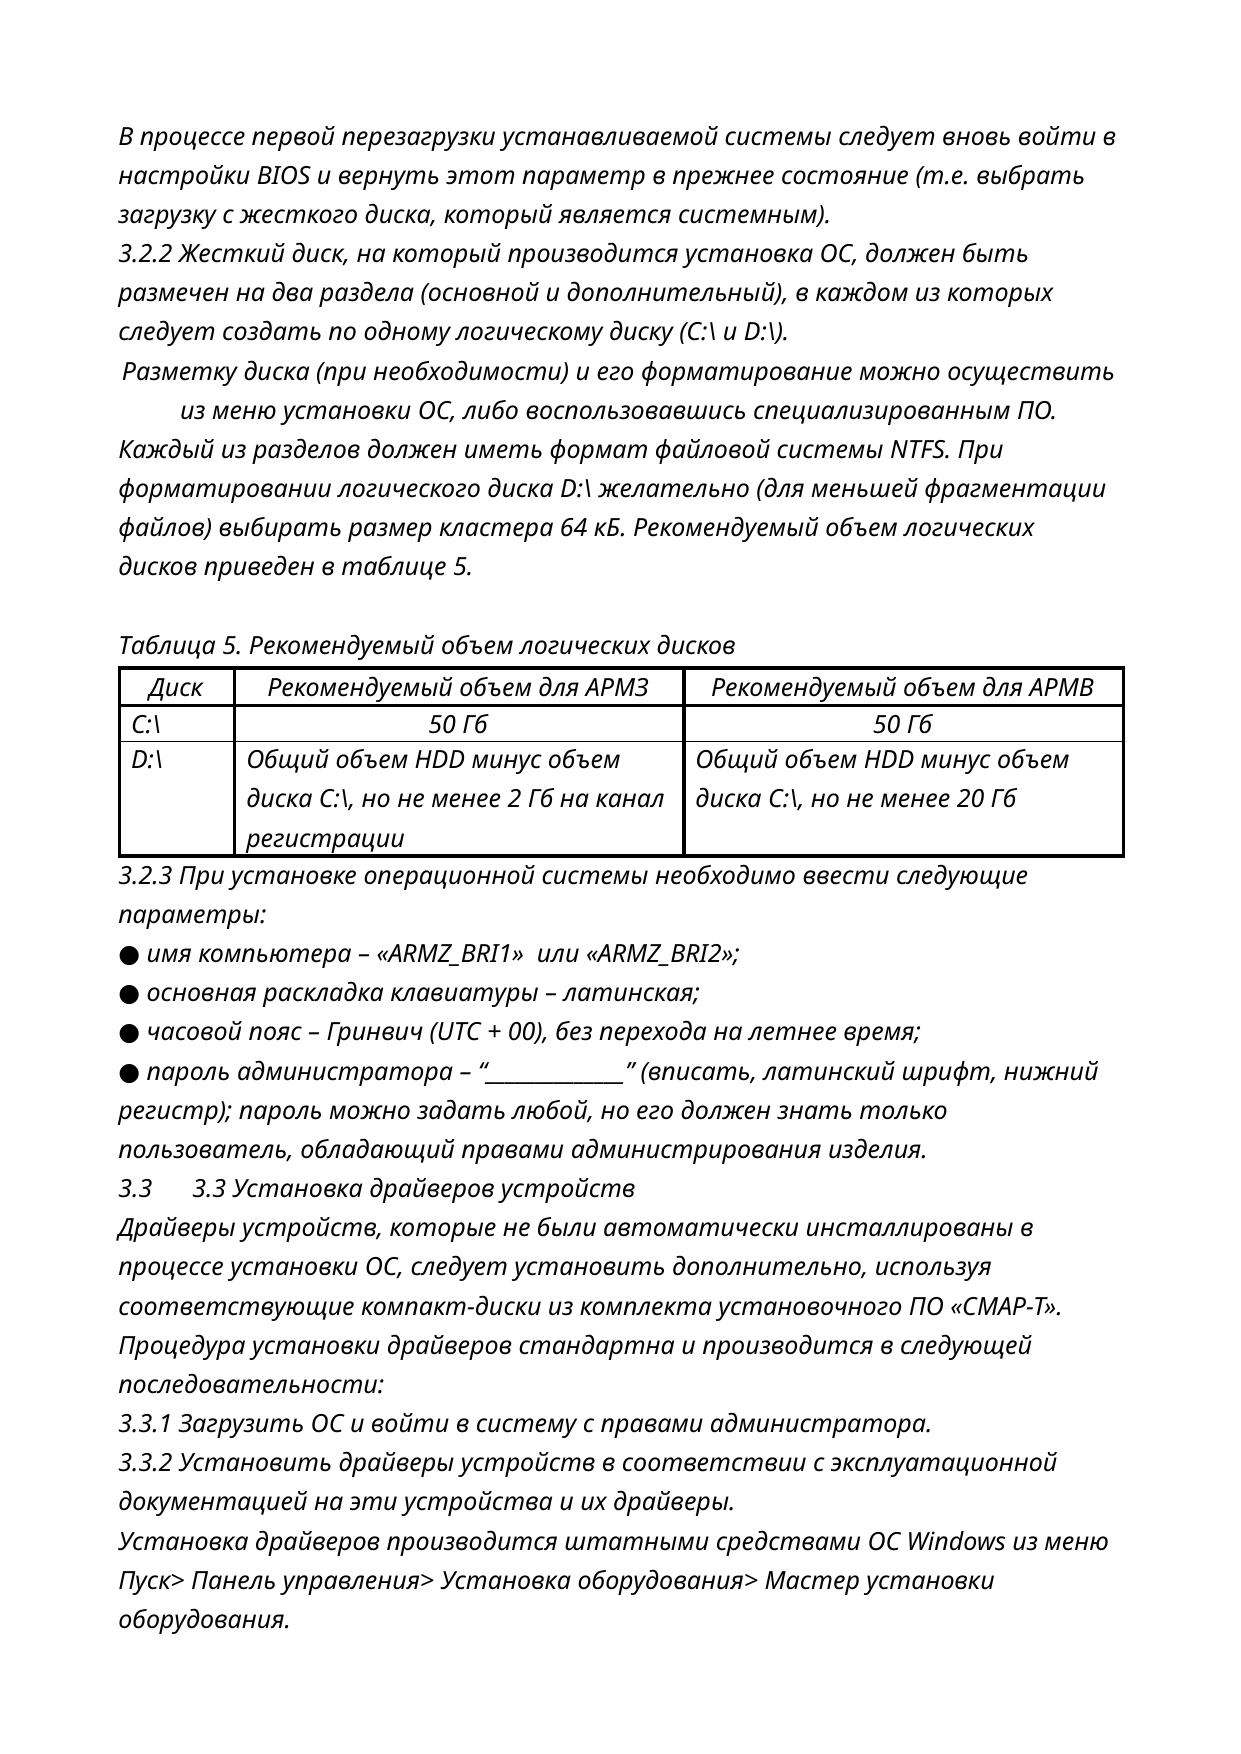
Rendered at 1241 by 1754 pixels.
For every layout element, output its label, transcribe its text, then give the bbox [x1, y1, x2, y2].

text 3.3.1 Загрузить ОС и войти в систему с правами администратора. [118, 1406, 1122, 1440]
text Установка драйверов производится штатными средствами ОС Windows из меню Пуск> Панель управления> Установка оборудования> Мастер установки оборудования. [118, 1523, 1122, 1636]
text Каждый из разделов должен иметь формат файловой системы NTFS. При форматировании логического диска D:\ желательно (для меньшей фрагментации файлов) выбирать размер кластера 64 кБ. Рекомендуемый объем логических дисков приведен в таблице 5. [118, 431, 1122, 583]
text 3.2.3 При установке операционной системы необходимо ввести следующие параметры: [118, 858, 1122, 931]
table_header Диск [121, 670, 233, 704]
text Разметку диска (при необходимости) и его форматирование можно осуществить из меню установки ОС, либо воспользовавшись специализированным ПО. [118, 353, 1122, 426]
text ● часовой пояс – Гринвич (UTC + 00), без перехода на летнее время; [118, 1014, 1122, 1048]
text Процедура установки драйверов стандартна и производится в следующей последовательности: [118, 1327, 1122, 1401]
table_cell D:\ [121, 742, 233, 854]
text 3.2.2 Жесткий диск, на который производится установка ОС, должен быть размечен на два раздела (основной и дополнительный), в каждом из которых следует создать по одному логическому диску (C:\ и D:\). [118, 236, 1122, 348]
text 3.3.2 Установить драйверы устройств в соответствии с эксплуатационной документацией на эти устройства и их драйверы. [118, 1445, 1122, 1518]
table_cell 50 Гб [236, 707, 682, 741]
subtitle 3.3 Установка драйверов устройств [118, 1171, 1122, 1205]
text Драйверы устройств, которые не были автоматически инсталлированы в процессе установки ОС, следует установить дополнительно, используя соответствующие компакт-диски из комплекта установочного ПО «СМАР-Т». [118, 1210, 1122, 1322]
table_cell Общий объем HDD минус объем диска C:\, но не менее 2 Гб на канал регистрации [236, 742, 682, 854]
table_cell Общий объем HDD минус объем диска C:\, но не менее 20 Гб [686, 742, 1122, 854]
text ● основная раскладка клавиатуры – латинская; [118, 975, 1122, 1009]
table_cell C:\ [121, 707, 233, 741]
table_header Рекомендуемый объем для АРМВ [686, 670, 1122, 704]
text ● пароль администратора – “______________” (вписать, латинский шрифт, нижний регистр); пароль можно задать любой, но его должен знать только пользователь, обладающий правами администрирования изделия. [118, 1053, 1122, 1166]
text ● имя компьютера – «ARMZ_BRI1» или «ARMZ_BRI2»; [118, 936, 1122, 970]
table_cell 50 Гб [686, 707, 1122, 741]
text Таблица 5. Рекомендуемый объем логических дисков [118, 627, 1122, 661]
text В процессе первой перезагрузки устанавливаемой системы следует вновь войти в настройки BIOS и вернуть этот параметр в прежнее состояние (т.е. выбрать загрузку с жесткого диска, который является системным). [118, 118, 1122, 231]
table_header Рекомендуемый объем для АРМЗ [236, 670, 682, 704]
